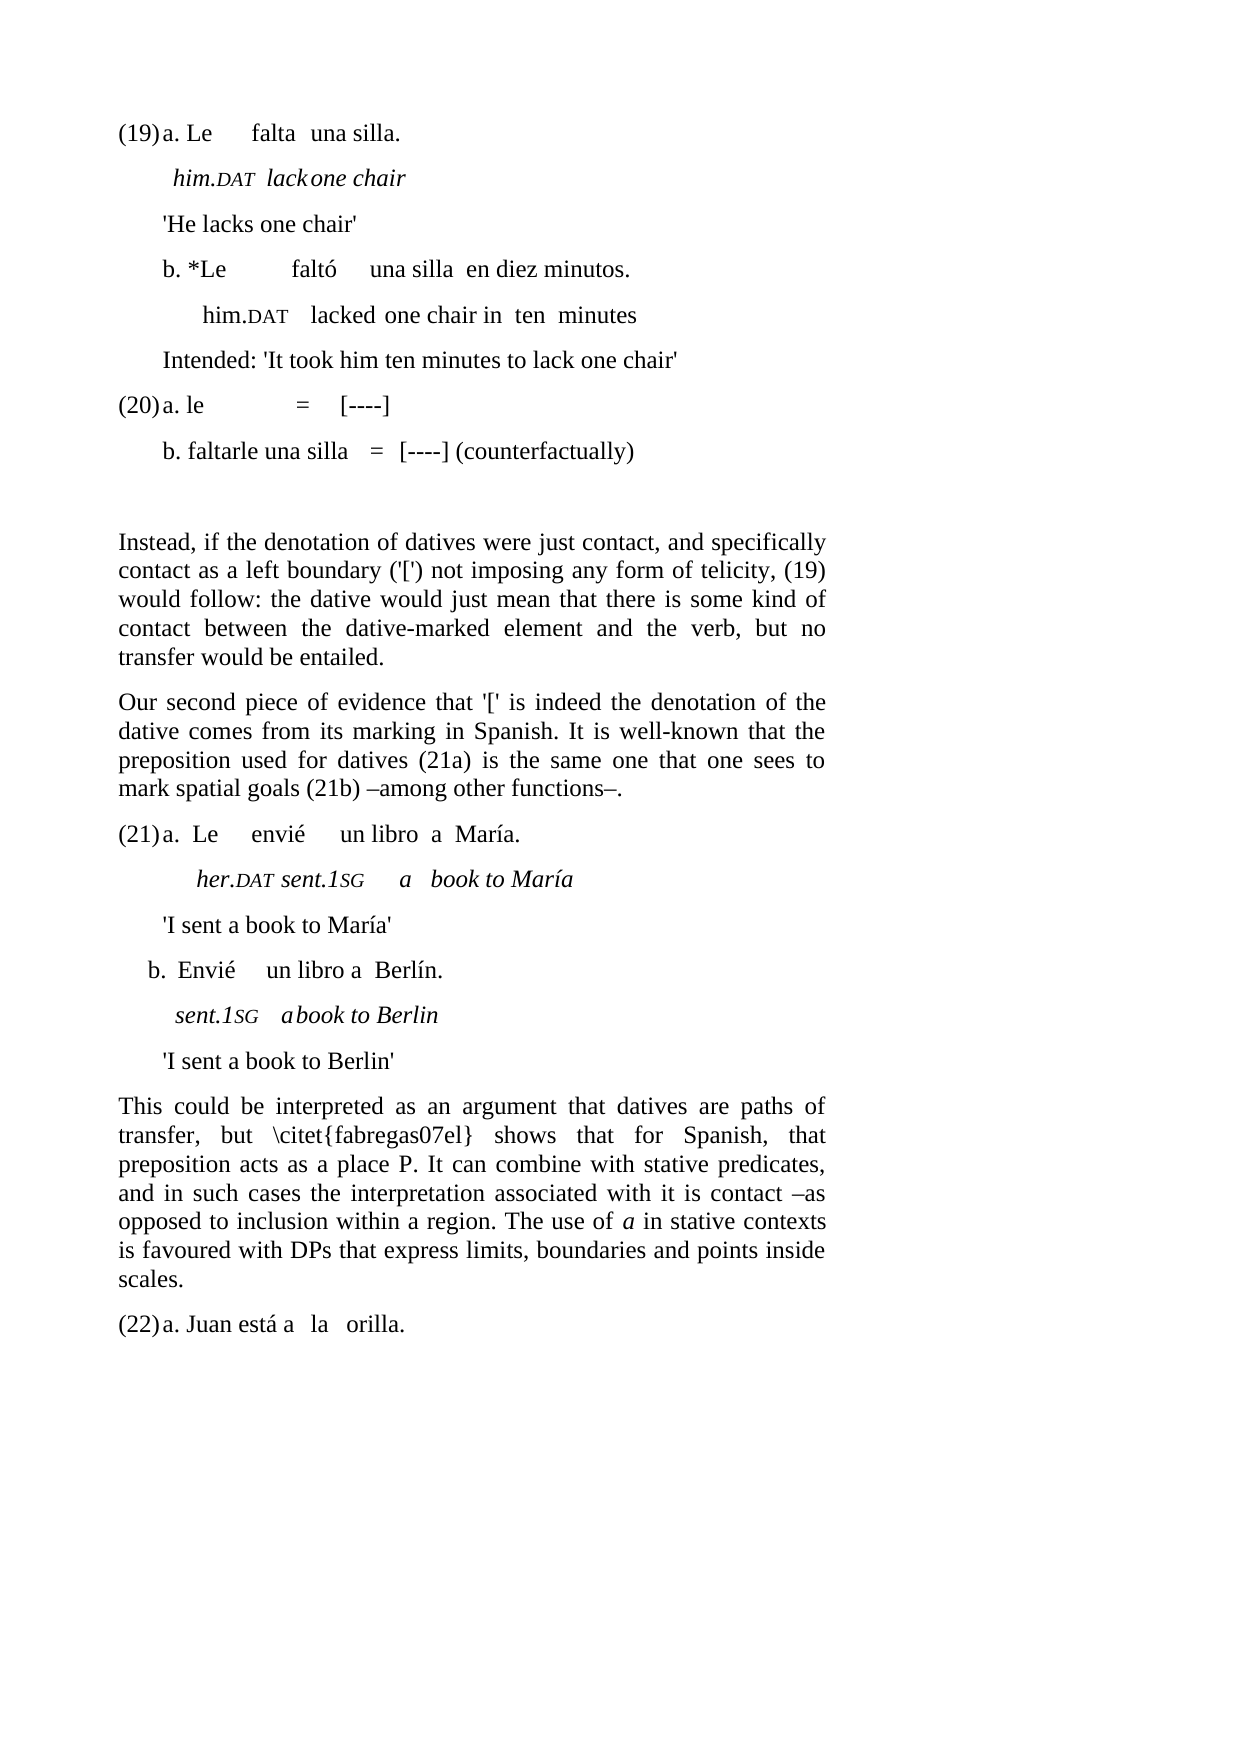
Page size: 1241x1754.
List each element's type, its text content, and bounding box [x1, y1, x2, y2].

text her.dat sent.1sg a book to María [118, 864, 827, 893]
text 'He lacks one chair' [118, 209, 827, 238]
text b. Envié un libro a Berlín. [118, 955, 827, 984]
text 'I sent a book to Berlin' [118, 1046, 827, 1075]
text (19) a. Le falta una silla. [118, 118, 827, 147]
text (20) a. le = [----] [118, 391, 827, 419]
text (22) a. Juan está a la orilla. [118, 1309, 827, 1338]
text sent.1sg a book to Berlin [118, 1001, 827, 1029]
text Intended: 'It took him ten minutes to lack one chair' [118, 345, 827, 374]
text Instead, if the denotation of datives were just contact, and specifically contact as a left boundary ('[') not imposing any form of telicity, (19) would follow: the dative would just mean that there is some kind of contact between the dative-marked element and the verb, but no transfer would be entailed. [118, 527, 827, 671]
text Our second piece of evidence that '[' is indeed the denotation of the dative comes from its marking in Spanish. It is well-known that the preposition used for datives (21a) is the same one that one sees to mark spatial goals (21b) –among other functions–. [118, 687, 827, 802]
text (21) a. Le envié un libro a María. [118, 819, 827, 848]
text him.dat lacked one chair in ten minutes [118, 300, 827, 328]
text b. faltarle una silla = [----] (counterfactually) [118, 436, 827, 465]
text b. *Le faltó una silla en diez minutos. [118, 254, 827, 283]
text him.dat lack one chair [118, 163, 827, 192]
text This could be interpreted as an argument that datives are paths of transfer, but \citet{fabregas07el} shows that for Spanish, that preposition acts as a place P. It can combine with stative predicates, and in such cases the interpretation associated with it is contact –as opposed to inclusion within a region. The use of a in stative contexts is favoured with DPs that express limits, boundaries and points inside scales. [118, 1091, 827, 1293]
text 'I sent a book to María' [118, 910, 827, 938]
